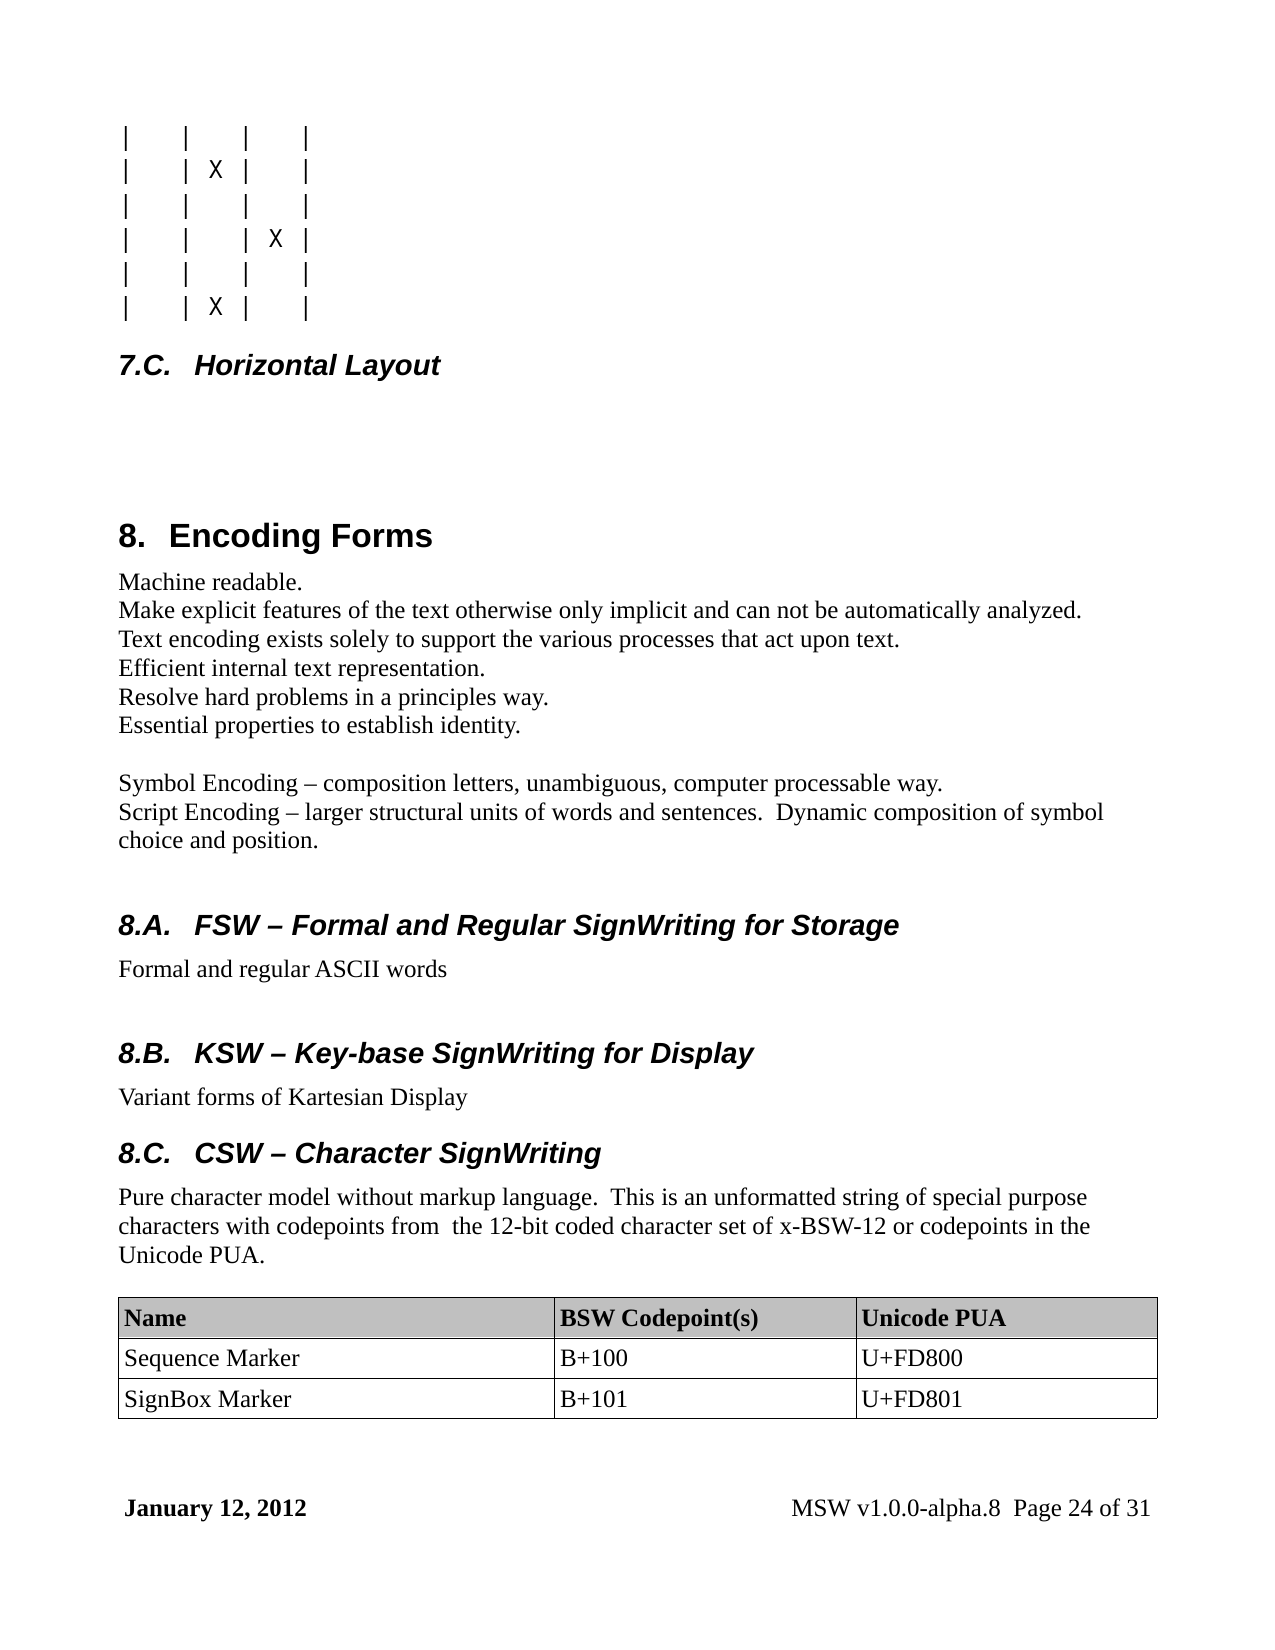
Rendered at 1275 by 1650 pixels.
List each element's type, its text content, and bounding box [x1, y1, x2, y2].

table_header Unicode PUA [857, 1298, 1157, 1337]
text | | | X | [118, 220, 1157, 254]
text Essential properties to establish identity. [118, 710, 1157, 739]
text | | | | [118, 118, 1157, 152]
table_cell SignBox Marker [119, 1379, 554, 1418]
table_cell U+FD800 [857, 1339, 1157, 1378]
table_header Name [119, 1298, 554, 1337]
text | | X | | [118, 288, 1157, 322]
text Pure character model without markup language. This is an unformatted string of special purpose characters with codepoints from the 12-bit coded character set of x-BSW-12 or codepoints in the Unicode PUA. [118, 1182, 1157, 1268]
text Variant forms of Kartesian Display [118, 1082, 1157, 1111]
subtitle FSW – Formal and Regular SignWriting for Storage [118, 908, 1157, 941]
text | | | | [118, 186, 1157, 220]
subtitle CSW – Character SignWriting [118, 1136, 1157, 1170]
text Resolve hard problems in a principles way. [118, 682, 1157, 710]
text Symbol Encoding – composition letters, unambiguous, computer processable way. [118, 768, 1157, 797]
table_header BSW Codepoint(s) [555, 1298, 856, 1337]
table_cell Sequence Marker [119, 1339, 554, 1378]
table_cell U+FD801 [857, 1379, 1157, 1418]
text Script Encoding – larger structural units of words and sentences. Dynamic composition of symbol choice and position. [118, 797, 1157, 854]
text Machine readable. [118, 567, 1157, 595]
text | | X | | [118, 152, 1157, 186]
table_cell B+100 [555, 1339, 856, 1378]
text Make explicit features of the text otherwise only implicit and can not be automatically analyzed. [118, 595, 1157, 624]
subtitle KSW – Key-base SignWriting for Display [118, 1036, 1157, 1070]
text | | | | [118, 254, 1157, 288]
text Text encoding exists solely to support the various processes that act upon text. [118, 624, 1157, 653]
text Formal and regular ASCII words [118, 954, 1157, 983]
text Efficient internal text representation. [118, 653, 1157, 682]
subtitle Horizontal Layout [118, 347, 1157, 381]
subtitle Encoding Forms [118, 515, 1157, 554]
table_cell B+101 [555, 1379, 856, 1418]
